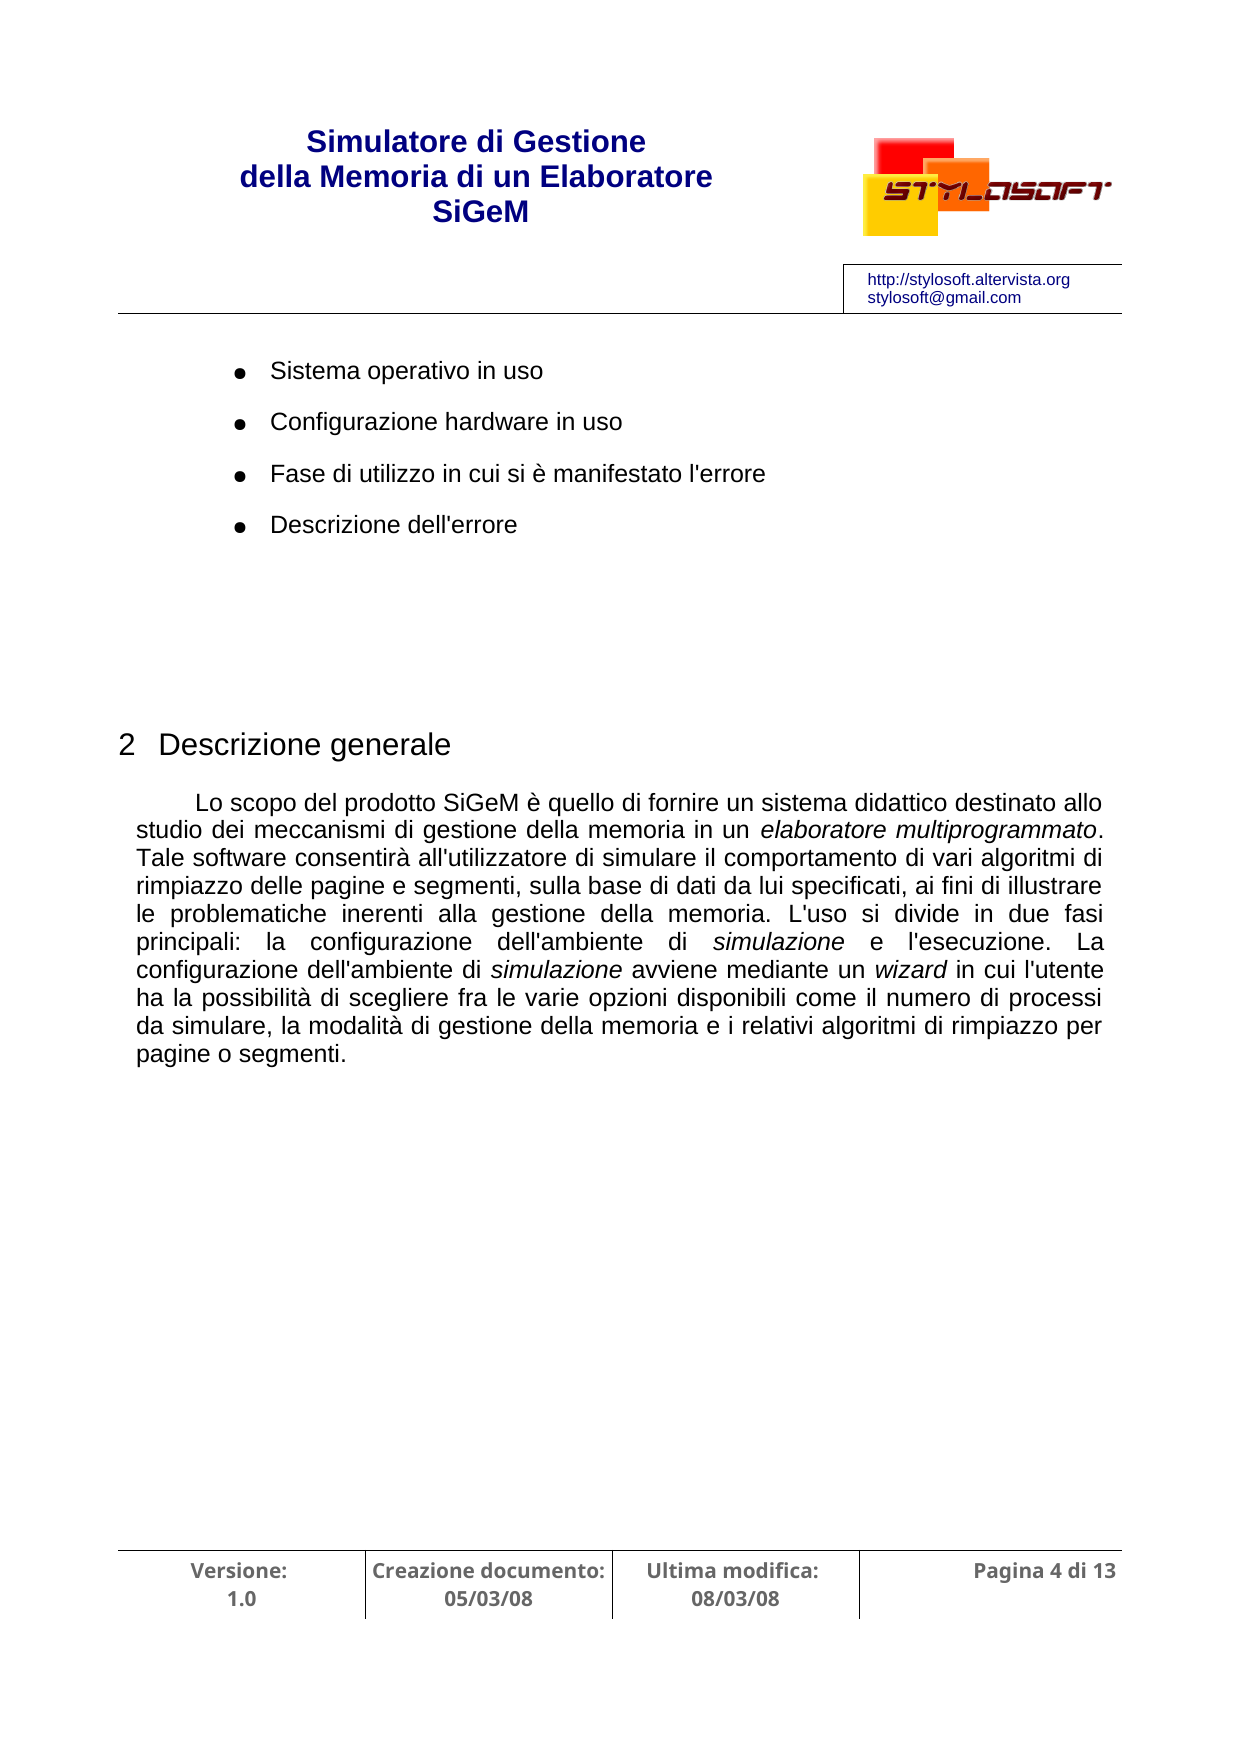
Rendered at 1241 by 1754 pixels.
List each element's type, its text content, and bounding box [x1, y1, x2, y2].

picture [848, 123, 1117, 247]
subtitle Descrizione generale [118, 727, 1122, 762]
list Configurazione hardware in uso [173, 408, 1104, 436]
list Sistema operativo in uso [173, 356, 1104, 384]
text Lo scopo del prodotto SiGeM è quello di fornire un sistema didattico destinato allo studio dei meccanismi di gestione della memoria in un elaboratore multiprogrammato. Tale software consentirà all'utilizzatore di simulare il comportamento di vari algoritmi di rimpiazzo delle pagine e segmenti, sulla base di dati da lui specificati, ai fini di illustrare le problematiche inerenti alla gestione della memoria. L'uso si divide in due fasi principali: la configurazione dell'ambiente di simulazione e l'esecuzione. La configurazione dell'ambiente di simulazione avviene mediante un wizard in cui l'utente ha la possibilità di scegliere fra le varie opzioni disponibili come il numero di processi da simulare, la modalità di gestione della memoria e i relativi algoritmi di rimpiazzo per pagine o segmenti. [136, 788, 1104, 1067]
list Fase di utilizzo in cui si è manifestato l'errore [173, 459, 1104, 487]
list Descrizione dell'errore [173, 511, 1104, 539]
